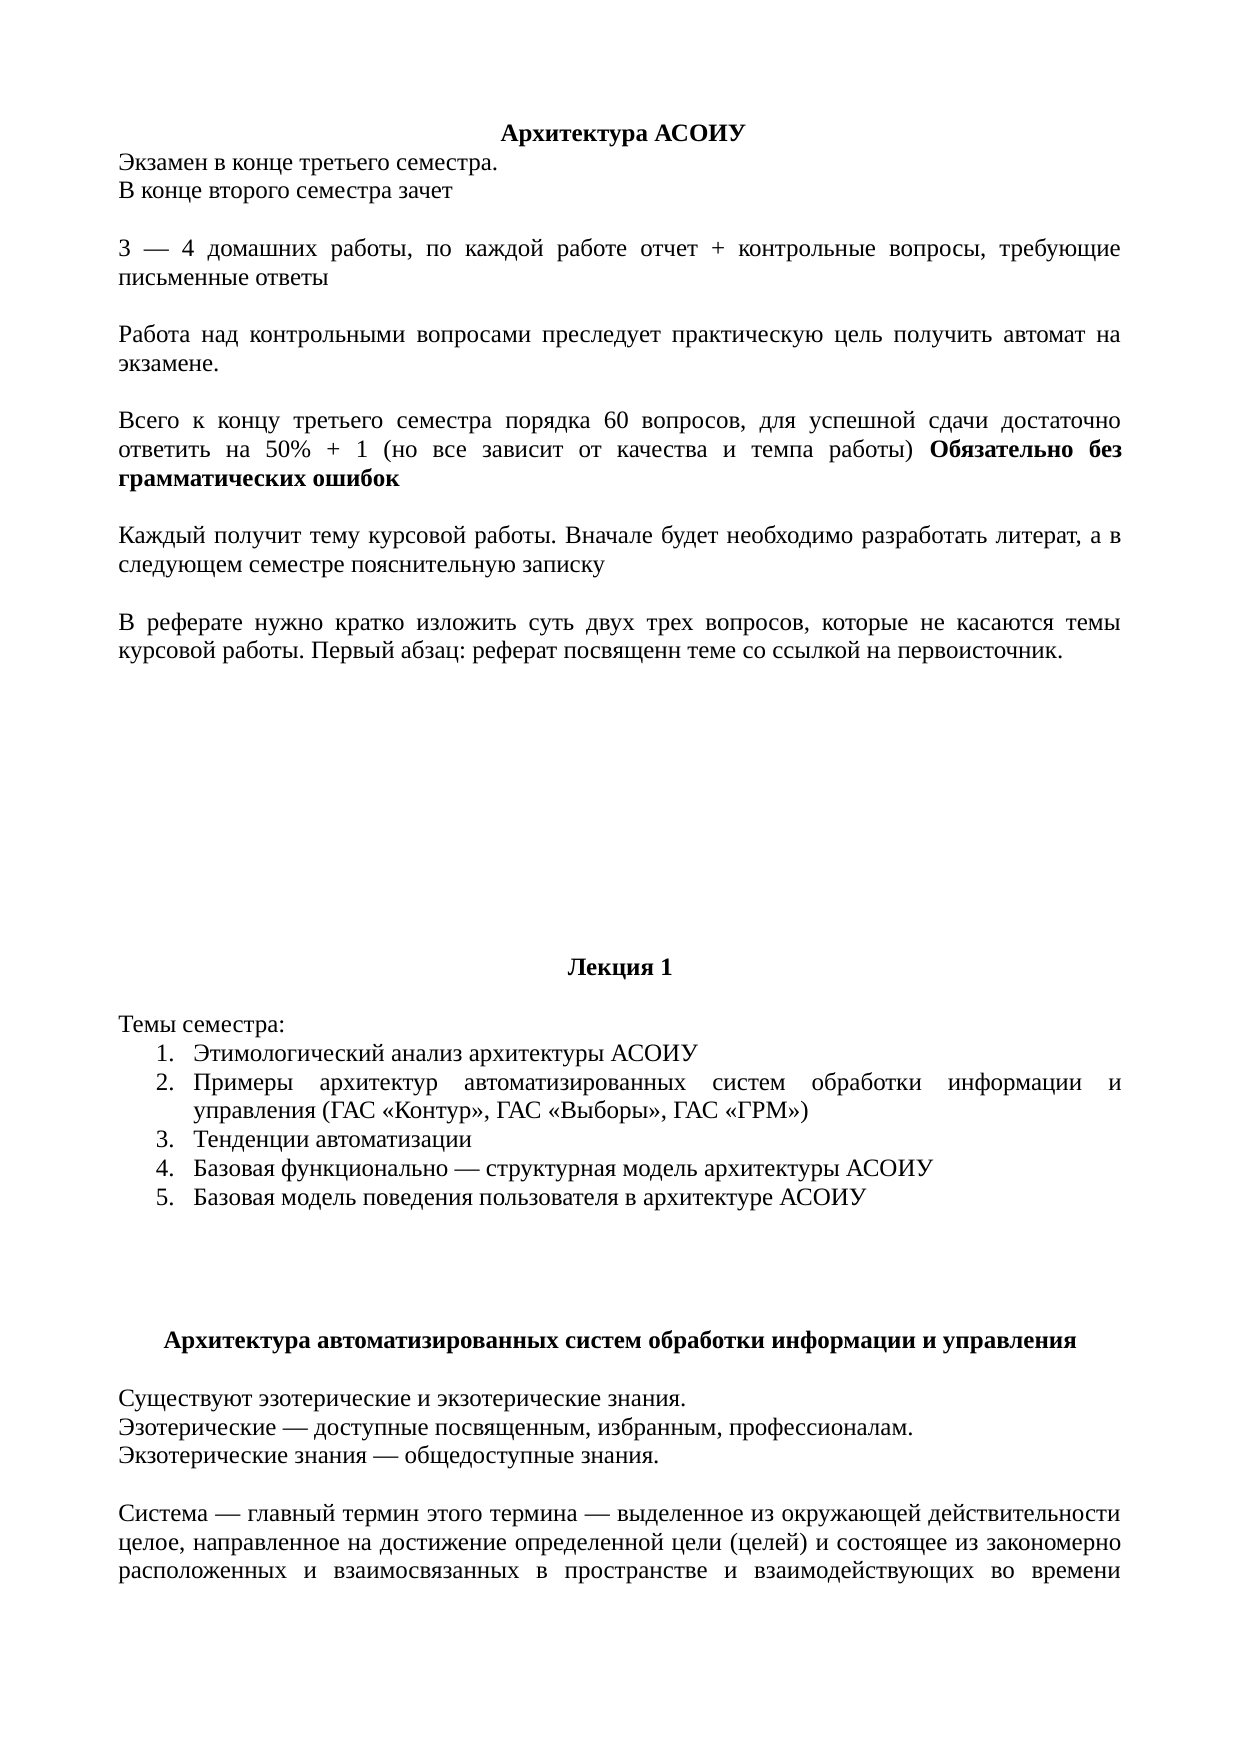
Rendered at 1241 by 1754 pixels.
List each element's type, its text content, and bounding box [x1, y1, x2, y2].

text Архитектура АСОИУ [118, 118, 1122, 147]
text 3 — 4 домашних работы, по каждой работе отчет + контрольные вопросы, требующие письменные ответы [118, 233, 1122, 291]
text Всего к концу третьего семестра порядка 60 вопросов, для успешной сдачи достаточно ответить на 50% + 1 (но все зависит от качества и темпа работы) Обязательно без грамматических ошибок [118, 406, 1122, 492]
text Экзамен в конце третьего семестра. [118, 147, 1122, 176]
list Тенденции автоматизации [156, 1124, 1122, 1153]
text Экзотерические знания — общедоступные знания. [118, 1441, 1122, 1469]
text Эзотерические — доступные посвященным, избранным, профессионалам. [118, 1412, 1122, 1441]
text Архитектура автоматизированных систем обработки информации и управления [118, 1326, 1122, 1354]
text Темы семестра: [118, 1009, 1122, 1038]
list Этимологический анализ архитектуры АСОИУ [156, 1038, 1122, 1067]
text Каждый получит тему курсовой работы. Вначале будет необходимо разработать литерат, а в следующем семестре пояснительную записку [118, 521, 1122, 578]
text В реферате нужно кратко изложить суть двух трех вопросов, которые не касаются темы курсовой работы. Первый абзац: реферат посвященн теме со ссылкой на первоисточник. [118, 607, 1122, 664]
text Лекция 1 [118, 952, 1122, 981]
text В конце второго семестра зачет [118, 176, 1122, 204]
list Базовая модель поведения пользователя в архитектуре АСОИУ [156, 1182, 1122, 1211]
list Базовая функционально — структурная модель архитектуры АСОИУ [156, 1153, 1122, 1182]
text Система — главный термин этого термина — выделенное из окружающей действительности целое, направленное на достижение определенной цели (целей) и состоящее из закономерно расположенных и взаимосвязанных в пространстве и взаимодействующих во времени [118, 1498, 1122, 1584]
list Примеры архитектур автоматизированных систем обработки информации и управления (ГАС «Контур», ГАС «Выборы», ГАС «ГРМ») [156, 1067, 1122, 1124]
text Работа над контрольными вопросами преследует практическую цель получить автомат на экзамене. [118, 319, 1122, 377]
text Существуют эзотерические и экзотерические знания. [118, 1383, 1122, 1412]
